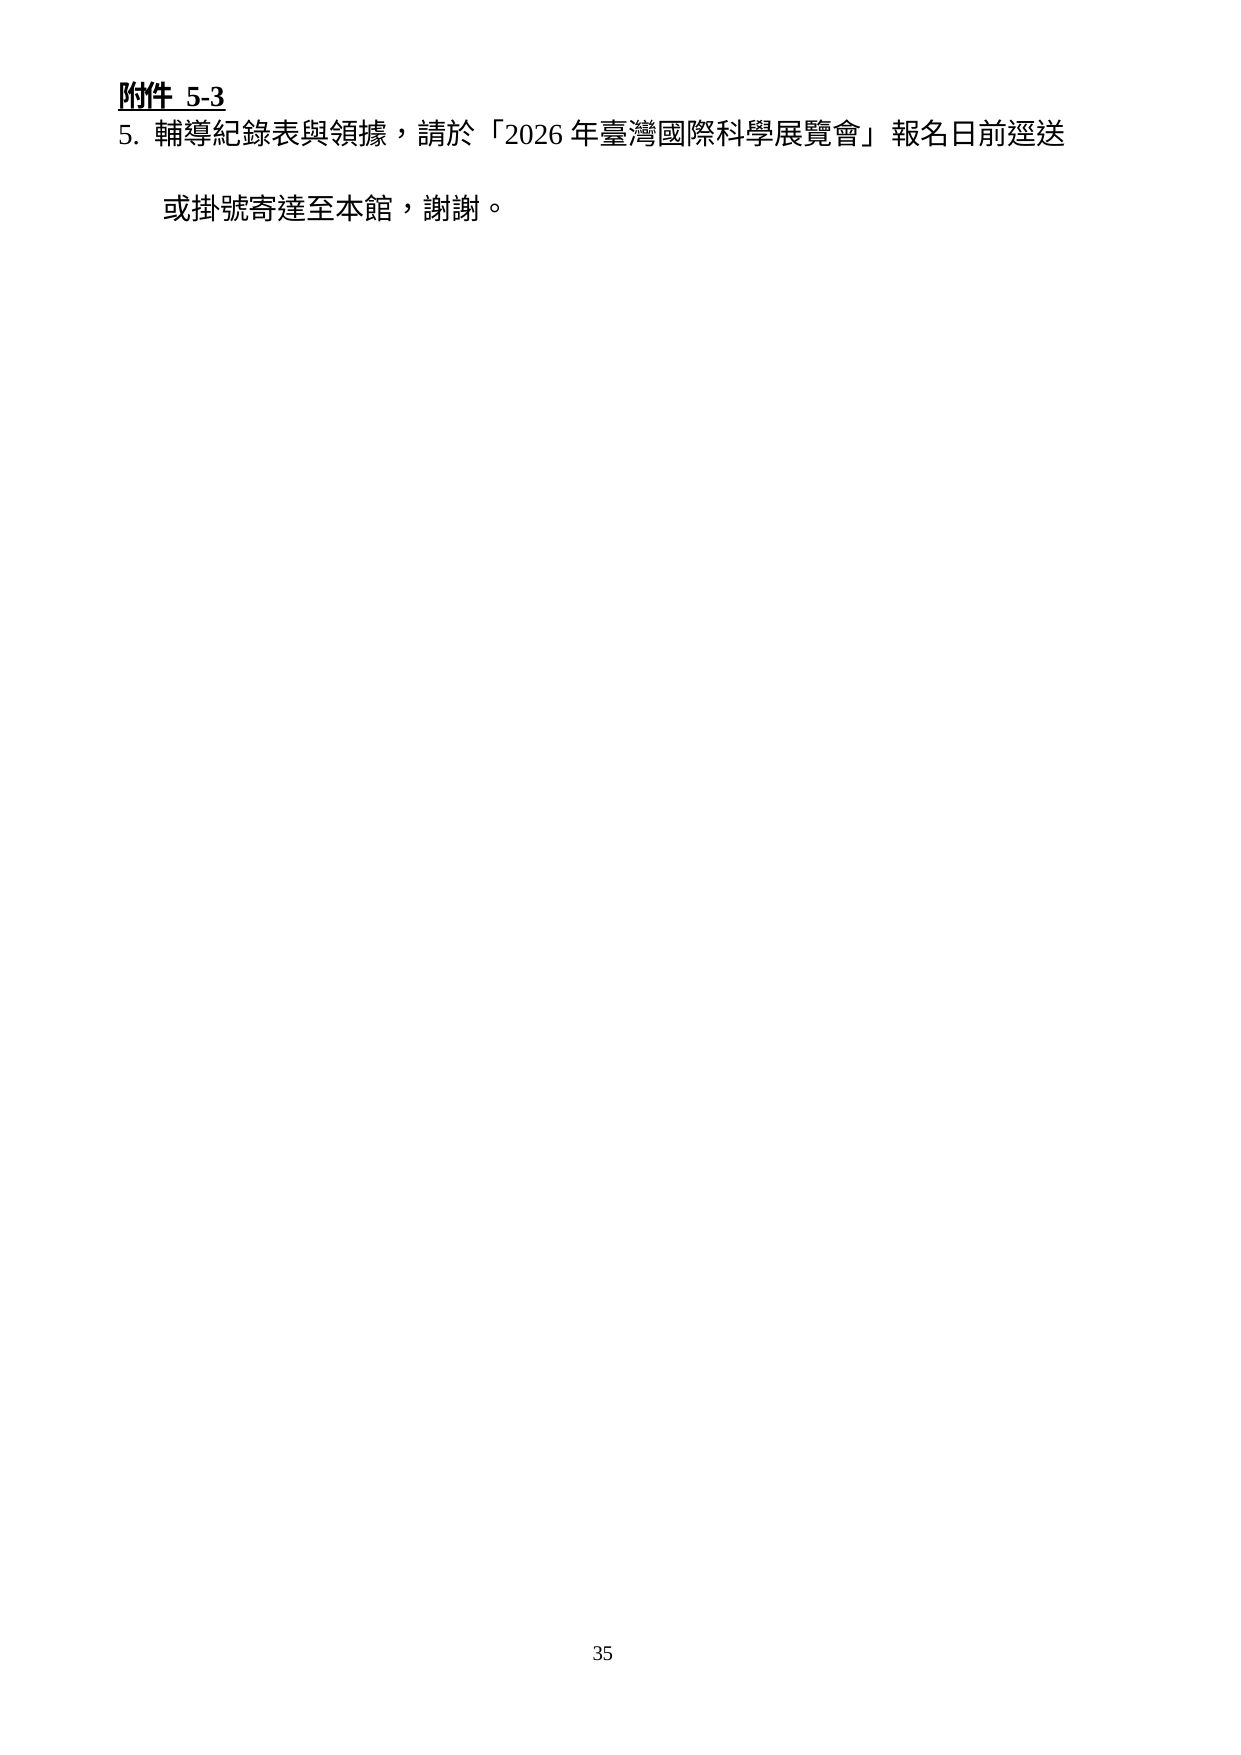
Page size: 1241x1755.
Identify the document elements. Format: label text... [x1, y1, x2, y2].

list 輔導紀錄表與領據，請於「2026 年臺灣國際科學展覽會」報名日前逕送或掛號寄達至本館，謝謝。 [118, 110, 1067, 228]
